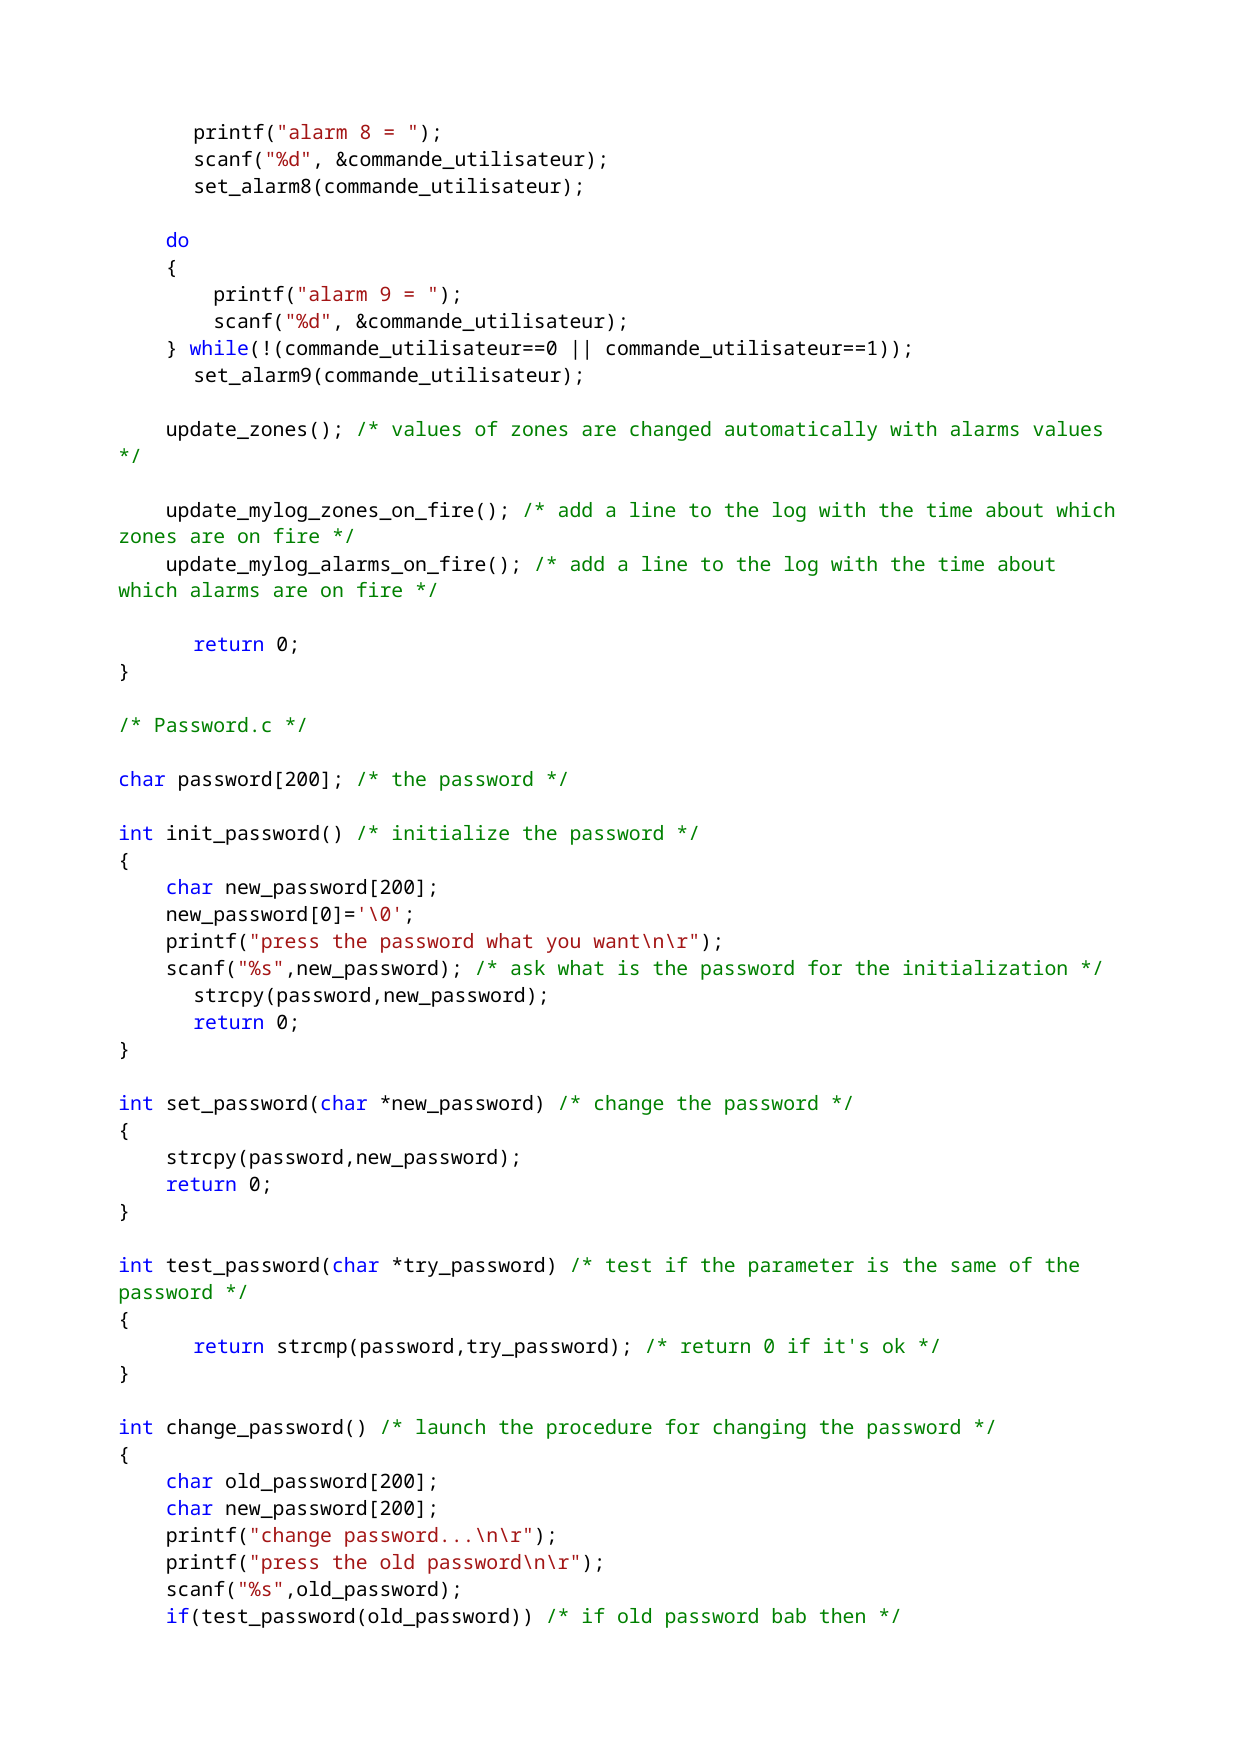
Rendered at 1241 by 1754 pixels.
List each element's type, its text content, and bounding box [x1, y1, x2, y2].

text { [118, 1116, 1122, 1143]
text new_password[0]='\0'; [118, 901, 1122, 927]
text int set_password(char *new_password) /* change the password */ [118, 1089, 1122, 1116]
text /* Password.c */ [118, 712, 1122, 739]
text int test_password(char *try_password) /* test if the parameter is the same of the password */ [118, 1251, 1122, 1305]
text } [118, 658, 1122, 685]
text } [118, 1359, 1122, 1386]
text if(test_password(old_password)) /* if old password bab then */ [118, 1602, 1122, 1629]
text scanf("%s",new_password); /* ask what is the password for the initialization */ [118, 954, 1122, 981]
text } [118, 1035, 1122, 1062]
text strcpy(password,new_password); [118, 1143, 1122, 1170]
text strcpy(password,new_password); [118, 981, 1122, 1008]
text update_mylog_alarms_on_fire(); /* add a line to the log with the time about which alarms are on fire */ [118, 550, 1122, 604]
text scanf("%d", &commande_utilisateur); [118, 307, 1122, 334]
text set_alarm9(commande_utilisateur); [118, 361, 1122, 388]
text printf("alarm 9 = "); [118, 280, 1122, 307]
text do [118, 226, 1122, 253]
text scanf("%s",old_password); [118, 1575, 1122, 1602]
text { [118, 847, 1122, 873]
text return strcmp(password,try_password); /* return 0 if it's ok */ [118, 1332, 1122, 1359]
text { [118, 1440, 1122, 1467]
text printf("press the password what you want\n\r"); [118, 927, 1122, 954]
text return 0; [118, 1008, 1122, 1035]
text scanf("%d", &commande_utilisateur); [118, 145, 1122, 172]
text { [118, 1305, 1122, 1332]
text } [118, 1197, 1122, 1224]
text char password[200]; /* the password */ [118, 766, 1122, 793]
text return 0; [118, 631, 1122, 658]
text int init_password() /* initialize the password */ [118, 819, 1122, 847]
text } while(!(commande_utilisateur==0 || commande_utilisateur==1)); [118, 334, 1122, 361]
text printf("press the old password\n\r"); [118, 1548, 1122, 1575]
text char new_password[200]; [118, 1494, 1122, 1521]
text int change_password() /* launch the procedure for changing the password */ [118, 1413, 1122, 1440]
text return 0; [118, 1170, 1122, 1197]
text char new_password[200]; [118, 873, 1122, 901]
text printf("change password...\n\r"); [118, 1521, 1122, 1548]
text char old_password[200]; [118, 1467, 1122, 1494]
text { [118, 253, 1122, 280]
text update_zones(); /* values of zones are changed automatically with alarms values */ [118, 415, 1122, 469]
text update_mylog_zones_on_fire(); /* add a line to the log with the time about which zones are on fire */ [118, 496, 1122, 550]
text printf("alarm 8 = "); [118, 118, 1122, 145]
text set_alarm8(commande_utilisateur); [118, 172, 1122, 199]
